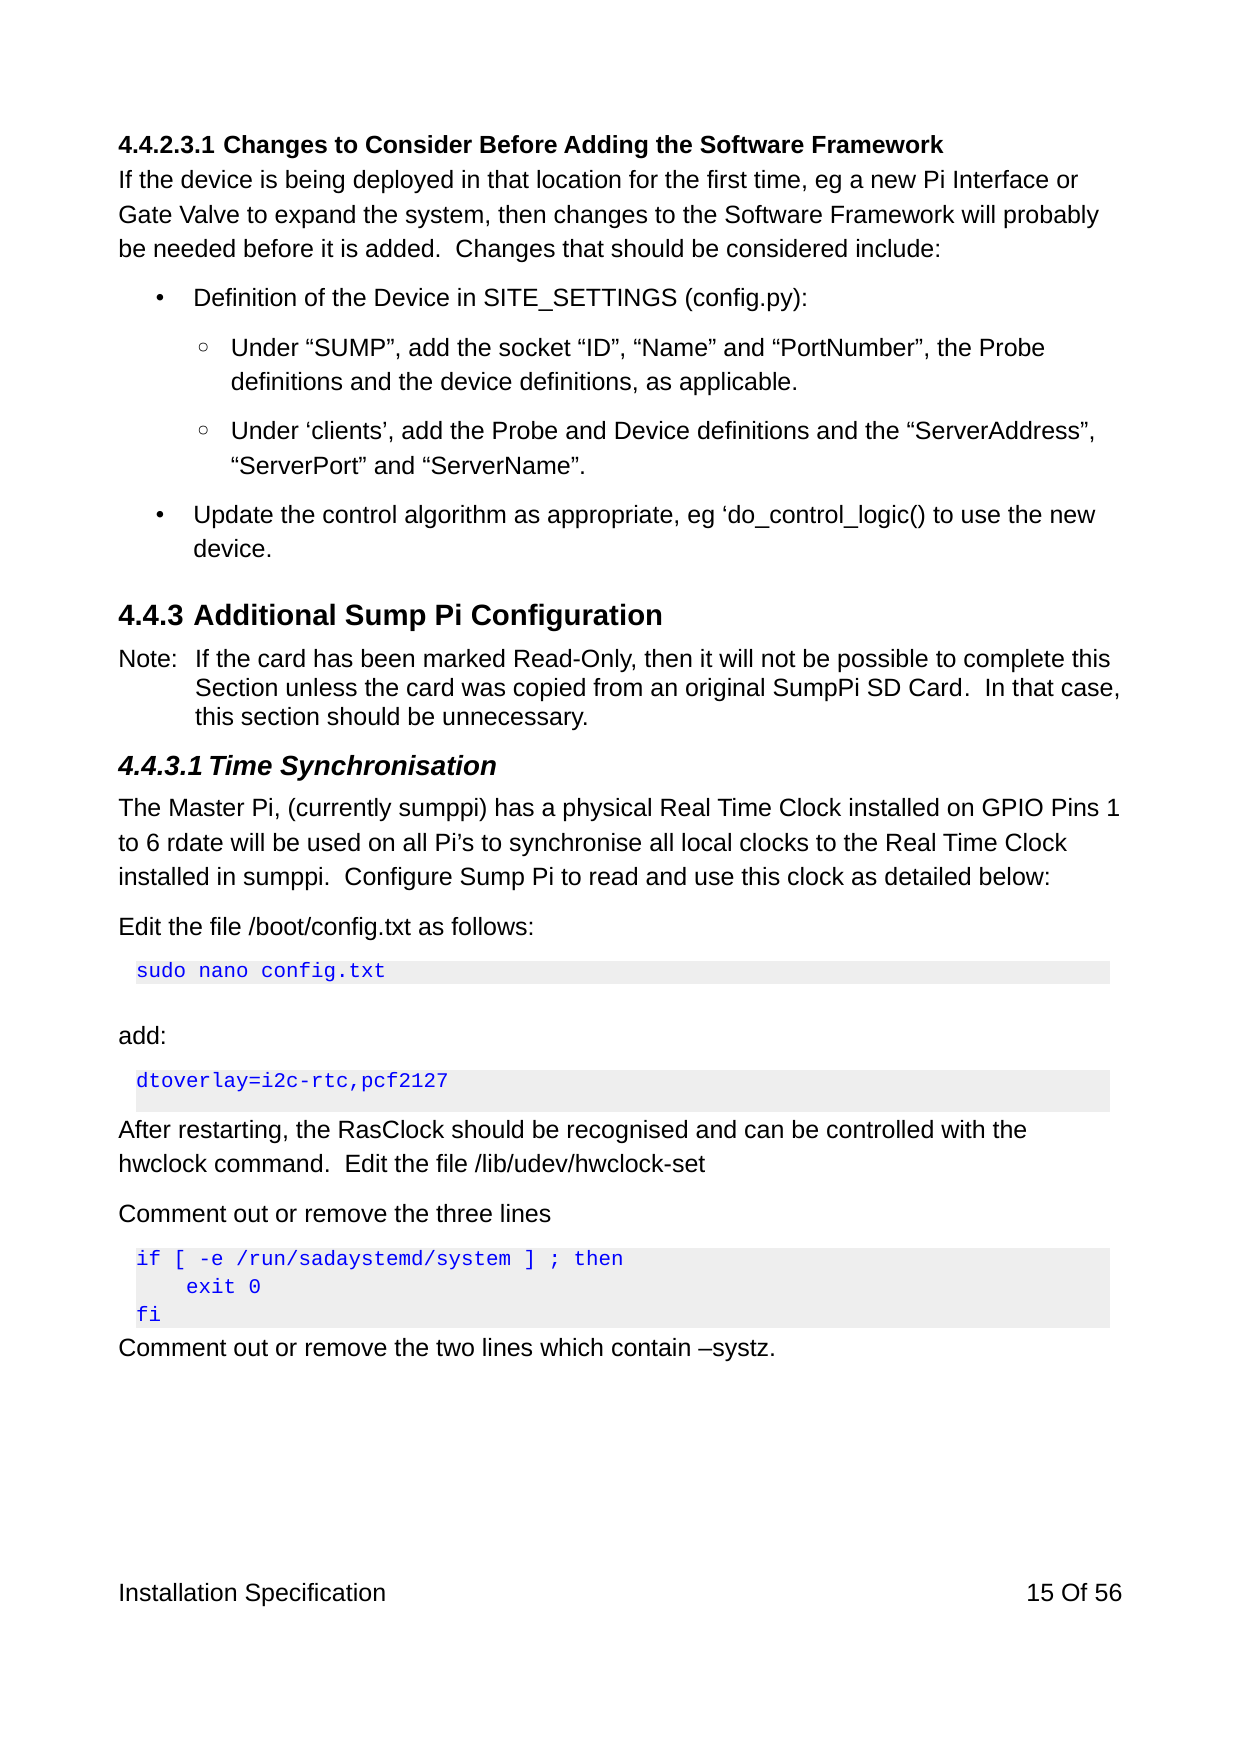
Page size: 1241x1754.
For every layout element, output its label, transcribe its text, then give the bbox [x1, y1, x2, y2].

text Comment out or remove the three lines [118, 1198, 1122, 1227]
text sudo nano config.txt [136, 961, 1110, 984]
subtitle Changes to Consider Before Adding the Software Framework [118, 131, 1122, 159]
subtitle Time Synchronisation [118, 749, 1122, 781]
text exit 0 [136, 1276, 1110, 1299]
text The Master Pi, (currently sumppi) has a physical Real Time Clock installed on GPIO Pins 1 to 6 rdate will be used on all Pi’s to synchronise all local clocks to the Real Time Clock installed in sumppi. Configure Sump Pi to read and use this clock as detailed below: [118, 793, 1122, 891]
text dtoverlay=i2c-rtc,pcf2127 [136, 1070, 1110, 1093]
text Comment out or remove the two lines which contain –systz. [118, 1333, 1122, 1361]
list Under “SUMP”, add the socket “ID”, “Name” and “PortNumber”, the Probe definitions and the device definitions, as applicable. [193, 333, 1122, 396]
list Update the control algorithm as appropriate, eg ‘do_control_logic() to use the new device. [156, 500, 1122, 563]
subtitle Additional Sump Pi Configuration [118, 598, 1122, 632]
text if [ -e /run/sadaystemd/system ] ; then [136, 1248, 1110, 1271]
text Edit the file /boot/config.txt as follows: [118, 911, 1122, 940]
text Note: If the card has been marked Read-Only, then it will not be possible to complete this Section unless the card was copied from an original SumpPi SD Card. In that case, this section should be unnecessary. [118, 644, 1122, 731]
text add: [118, 1021, 1122, 1049]
text After restarting, the RasClock should be recognised and can be controlled with the hwclock command. Edit the file /lib/udev/hwclock-set [118, 1115, 1122, 1178]
list Definition of the Device in SITE_SETTINGS (config.py): [156, 283, 1122, 312]
list Under ‘clients’, add the Probe and Device definitions and the “ServerAddress”, “ServerPort” and “ServerName”. [193, 416, 1122, 479]
text fi [136, 1304, 1110, 1328]
text If the device is being deployed in that location for the first time, eg a new Pi Interface or Gate Valve to expand the system, then changes to the Software Framework will probably be needed before it is added. Changes that should be considered include: [118, 165, 1122, 263]
